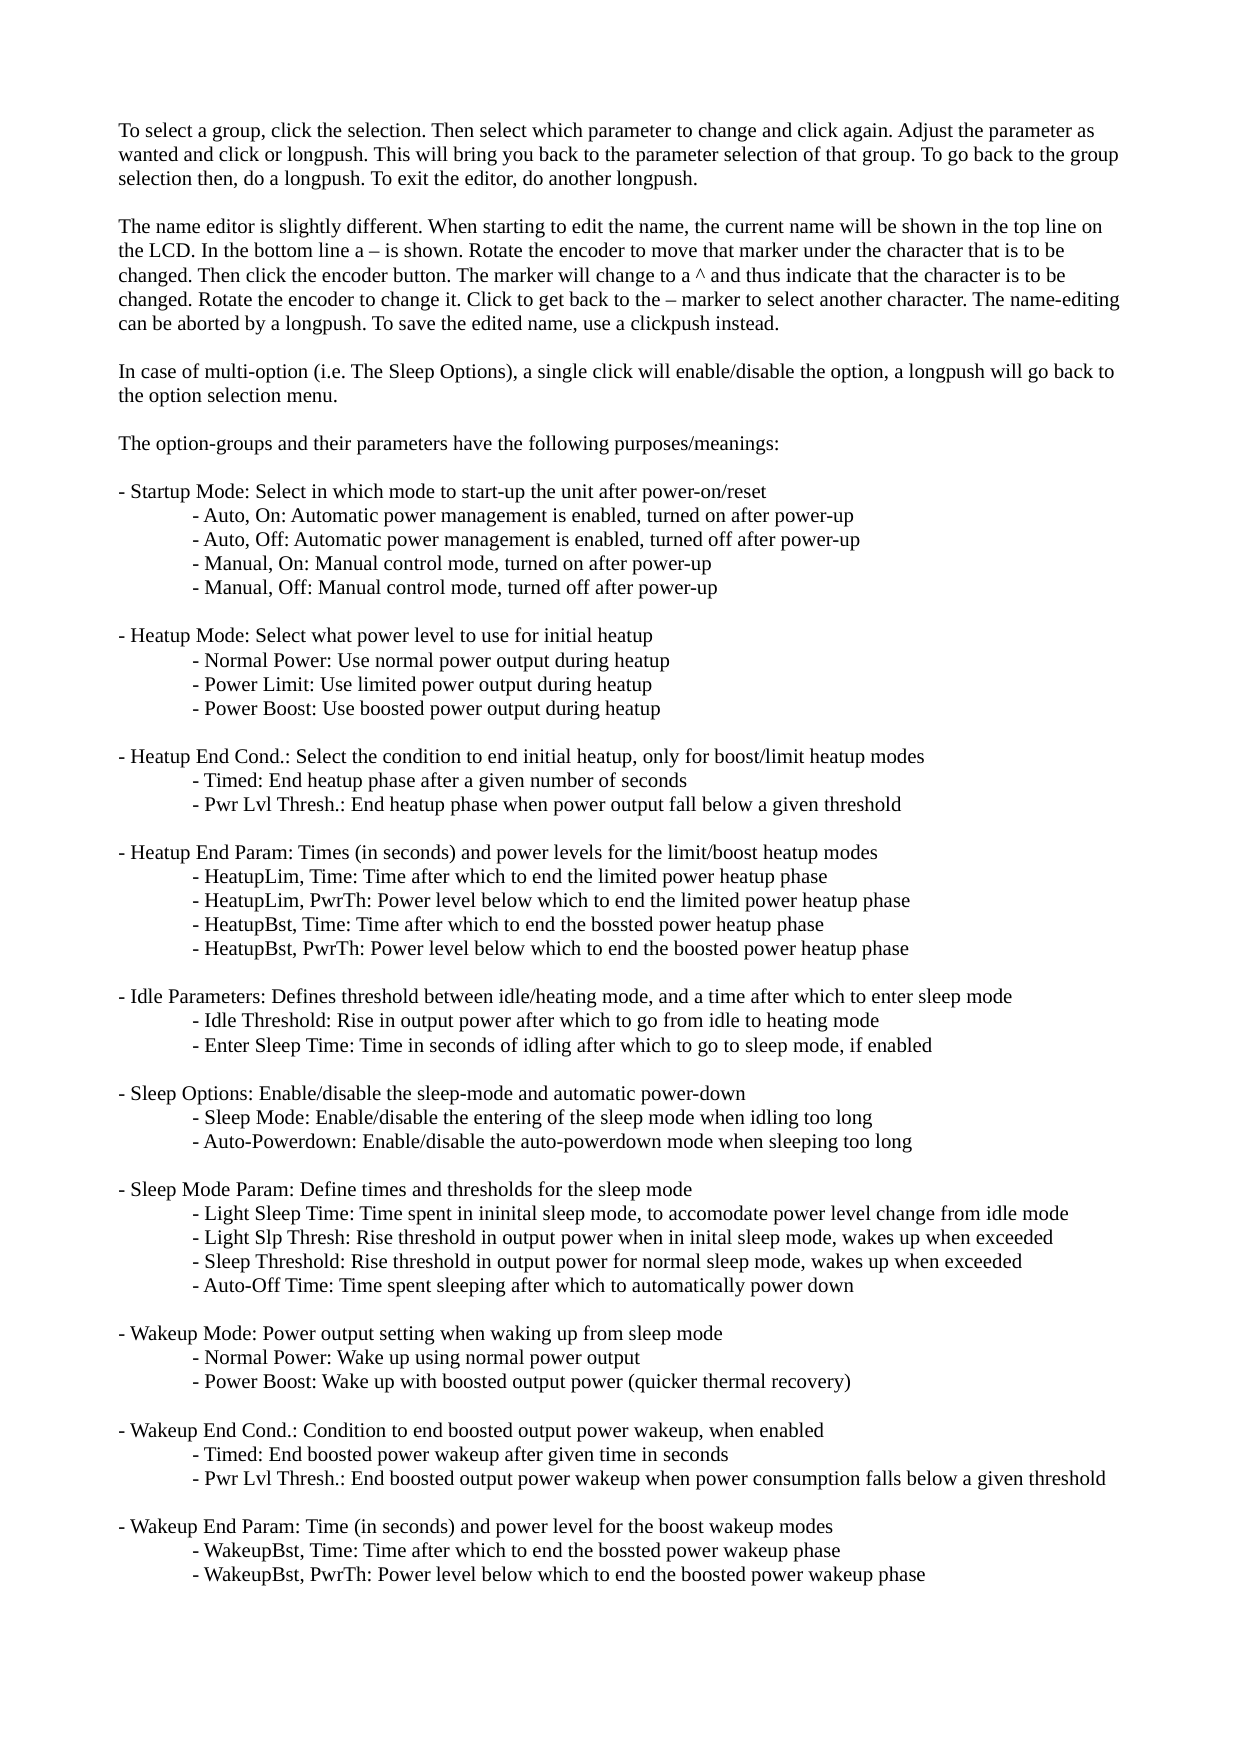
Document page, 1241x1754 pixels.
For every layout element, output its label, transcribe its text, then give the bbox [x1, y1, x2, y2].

text - Idle Threshold: Rise in output power after which to go from idle to heating mode [118, 1008, 1122, 1032]
text - Idle Parameters: Defines threshold between idle/heating mode, and a time after which to enter sleep mode [118, 984, 1122, 1008]
text - Power Boost: Wake up with boosted output power (quicker thermal recovery) [118, 1369, 1122, 1393]
text The option-groups and their parameters have the following purposes/meanings: [118, 431, 1122, 455]
text - Heatup End Param: Times (in seconds) and power levels for the limit/boost heatup modes [118, 840, 1122, 864]
text - Manual, On: Manual control mode, turned on after power-up [118, 551, 1122, 575]
text - Light Slp Thresh: Rise threshold in output power when in inital sleep mode, wakes up when exceeded [118, 1225, 1122, 1249]
text - Wakeup End Param: Time (in seconds) and power level for the boost wakeup modes [118, 1514, 1122, 1538]
text - WakeupBst, PwrTh: Power level below which to end the boosted power wakeup phase [118, 1562, 1122, 1586]
text - Wakeup Mode: Power output setting when waking up from sleep mode [118, 1321, 1122, 1345]
text - Timed: End heatup phase after a given number of seconds [118, 768, 1122, 792]
text - Power Boost: Use boosted power output during heatup [118, 696, 1122, 720]
text - Sleep Mode: Enable/disable the entering of the sleep mode when idling too long [118, 1105, 1122, 1129]
text To select a group, click the selection. Then select which parameter to change and click again. Adjust the parameter as wanted and click or longpush. This will bring you back to the parameter selection of that group. To go back to the group selection then, do a longpush. To exit the editor, do another longpush. [118, 118, 1122, 190]
text - WakeupBst, Time: Time after which to end the bossted power wakeup phase [118, 1538, 1122, 1562]
text The name editor is slightly different. When starting to edit the name, the current name will be shown in the top line on the LCD. In the bottom line a – is shown. Rotate the encoder to move that marker under the character that is to be changed. Then click the encoder button. The marker will change to a ^ and thus indicate that the character is to be changed. Rotate the encoder to change it. Click to get back to the – marker to select another character. The name-editing can be aborted by a longpush. To save the edited name, use a clickpush instead. [118, 214, 1122, 335]
text - Normal Power: Use normal power output during heatup [118, 647, 1122, 672]
text - Startup Mode: Select in which mode to start-up the unit after power-on/reset [118, 479, 1122, 503]
text - HeatupBst, Time: Time after which to end the bossted power heatup phase [118, 912, 1122, 936]
text - Auto, On: Automatic power management is enabled, turned on after power-up [118, 503, 1122, 527]
text - Enter Sleep Time: Time in seconds of idling after which to go to sleep mode, if enabled [118, 1032, 1122, 1057]
text - Pwr Lvl Thresh.: End heatup phase when power output fall below a given threshold [118, 792, 1122, 816]
text - HeatupBst, PwrTh: Power level below which to end the boosted power heatup phase [118, 936, 1122, 960]
text - Sleep Threshold: Rise threshold in output power for normal sleep mode, wakes up when exceeded [118, 1249, 1122, 1273]
text - Timed: End boosted power wakeup after given time in seconds [118, 1442, 1122, 1466]
text - Normal Power: Wake up using normal power output [118, 1345, 1122, 1369]
text - Light Sleep Time: Time spent in ininital sleep mode, to accomodate power level change from idle mode [118, 1201, 1122, 1225]
text - Auto-Powerdown: Enable/disable the auto-powerdown mode when sleeping too long [118, 1129, 1122, 1153]
text In case of multi-option (i.e. The Sleep Options), a single click will enable/disable the option, a longpush will go back to the option selection menu. [118, 359, 1122, 407]
text - Heatup End Cond.: Select the condition to end initial heatup, only for boost/limit heatup modes [118, 744, 1122, 768]
text - Sleep Options: Enable/disable the sleep-mode and automatic power-down [118, 1081, 1122, 1105]
text - Auto-Off Time: Time spent sleeping after which to automatically power down [118, 1273, 1122, 1297]
text - HeatupLim, Time: Time after which to end the limited power heatup phase [118, 864, 1122, 888]
text - Manual, Off: Manual control mode, turned off after power-up [118, 575, 1122, 599]
text - HeatupLim, PwrTh: Power level below which to end the limited power heatup phase [118, 888, 1122, 912]
text - Wakeup End Cond.: Condition to end boosted output power wakeup, when enabled [118, 1417, 1122, 1442]
text - Auto, Off: Automatic power management is enabled, turned off after power-up [118, 527, 1122, 551]
text - Sleep Mode Param: Define times and thresholds for the sleep mode [118, 1177, 1122, 1201]
text - Heatup Mode: Select what power level to use for initial heatup [118, 623, 1122, 647]
text - Pwr Lvl Thresh.: End boosted output power wakeup when power consumption falls below a given threshold [118, 1466, 1122, 1490]
text - Power Limit: Use limited power output during heatup [118, 672, 1122, 696]
